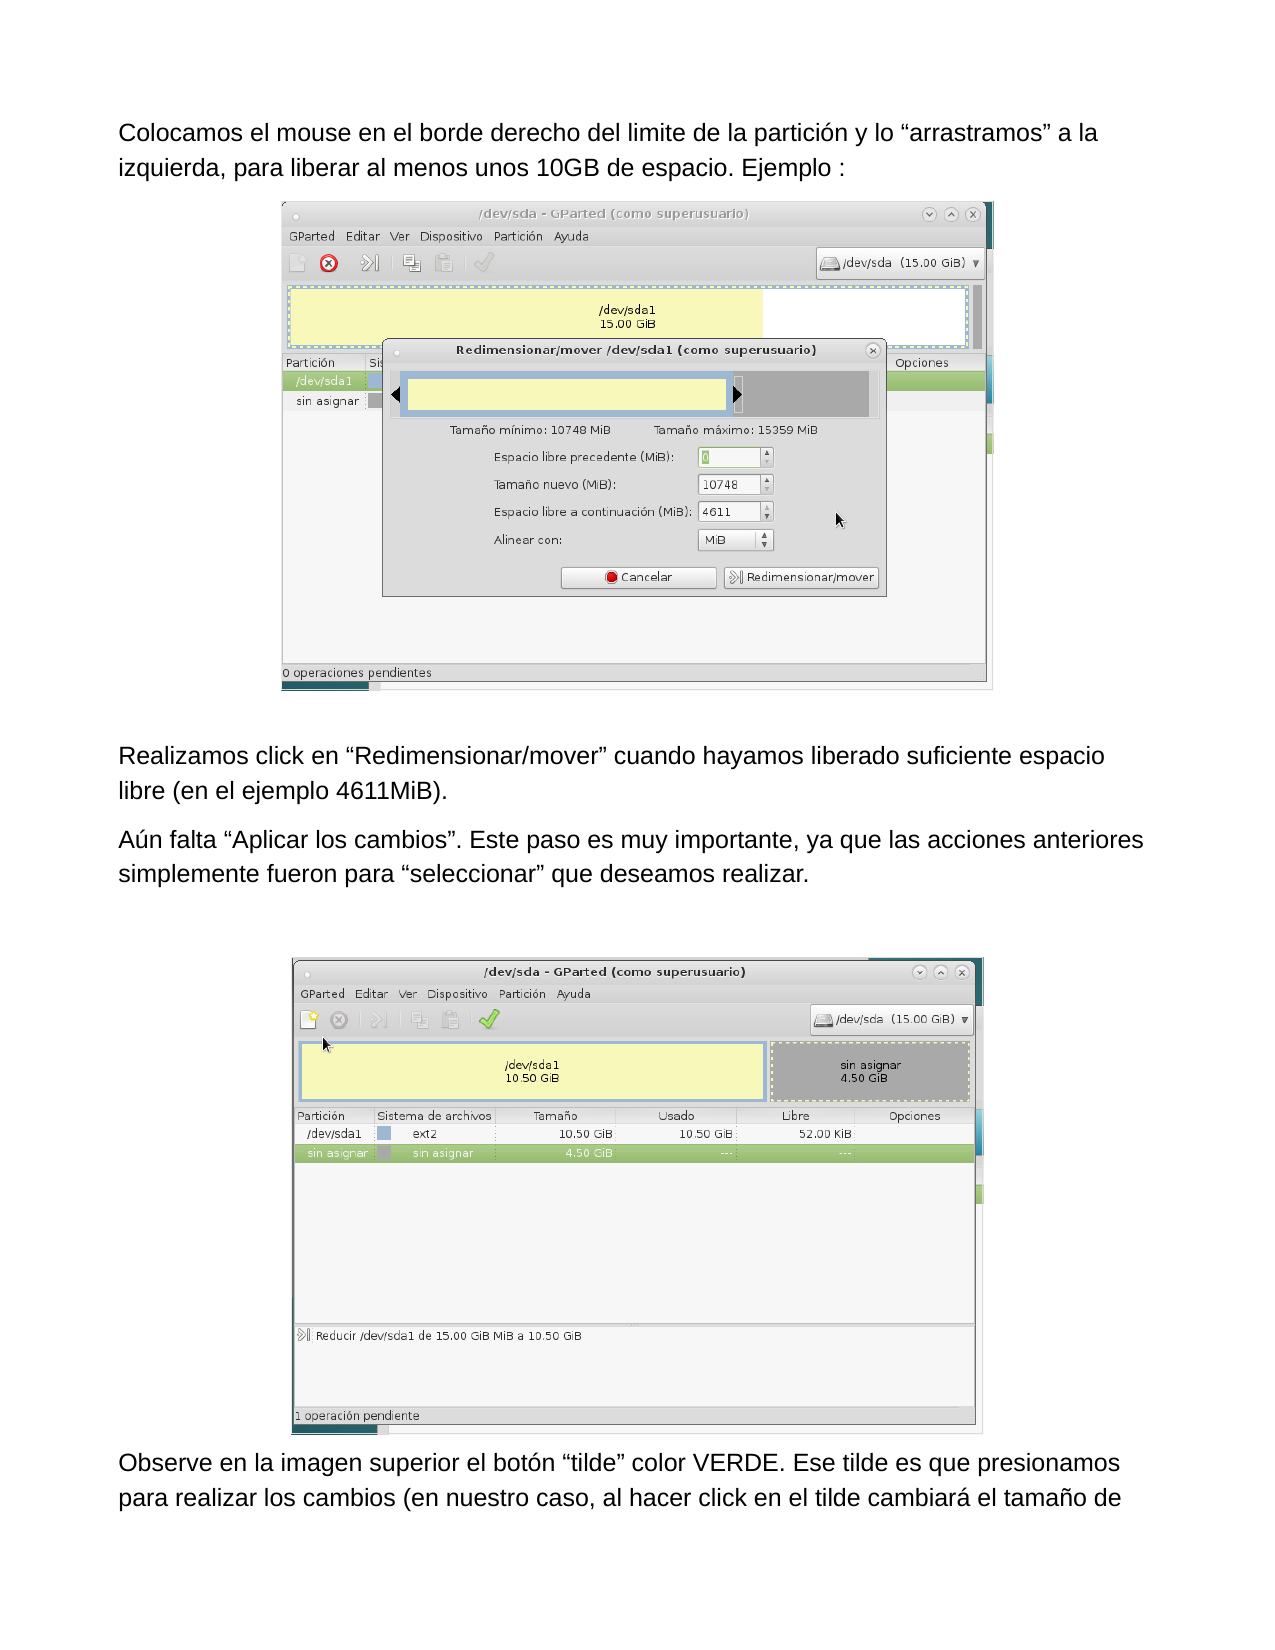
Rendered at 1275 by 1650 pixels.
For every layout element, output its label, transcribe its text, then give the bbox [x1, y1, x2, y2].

text Colocamos el mouse en el borde derecho del limite de la partición y lo “arrastramos” a la izquierda, para liberar al menos unos 10GB de espacio. Ejemplo : [118, 118, 1157, 181]
picture [291, 957, 984, 1435]
text Observe en la imagen superior el botón “tilde” color VERDE. Ese tilde es que presionamos para realizar los cambios (en nuestro caso, al hacer click en el tilde cambiará el tamaño de [118, 1448, 1157, 1511]
text Realizamos click en “Redimensionar/mover” cuando hayamos liberado suficiente espacio libre (en el ejemplo 4611MiB). [118, 741, 1157, 804]
picture [281, 201, 994, 691]
text Aún falta “Aplicar los cambios”. Este paso es muy importante, ya que las acciones anteriores simplemente fueron para “seleccionar” que deseamos realizar. [118, 825, 1157, 888]
